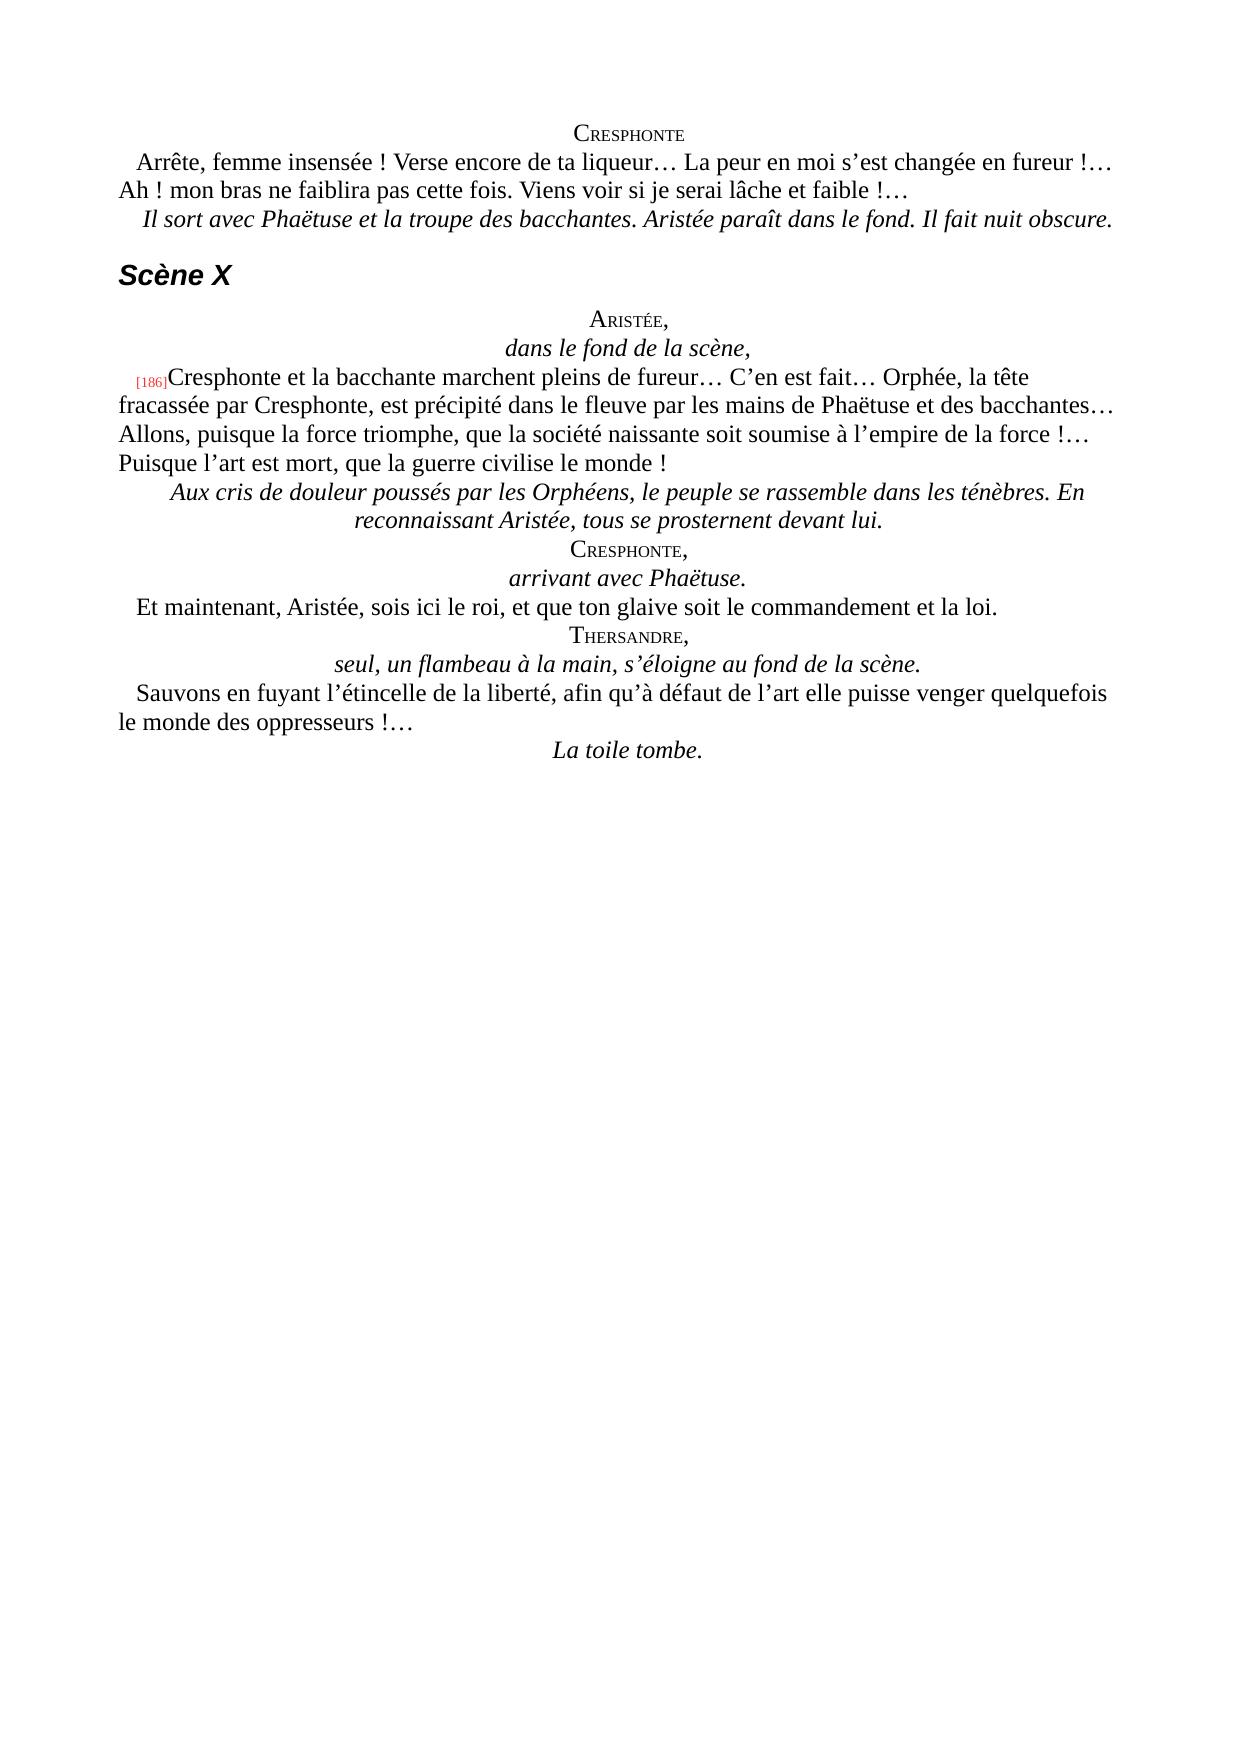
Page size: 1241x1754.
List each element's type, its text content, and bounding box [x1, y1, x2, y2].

subtitle Scène X [118, 258, 1122, 292]
text Et maintenant, Aristée, sois ici le roi, et que ton glaive soit le commandement et la loi. [118, 592, 1122, 620]
text La toile tombe. [118, 735, 1122, 764]
text Aux cris de douleur poussés par les Orphéens, le peuple se rassemble dans les ténèbres. En reconnaissant Aristée, tous se prosternent devant lui. [118, 477, 1122, 534]
text Il sort avec Phaëtuse et la troupe des bacchantes. Aristée paraît dans le fond. Il fait nuit obscure. [118, 204, 1122, 233]
text Arrête, femme insensée ! Verse encore de ta liqueur… La peur en moi s’est changée en fureur !… Ah ! mon bras ne faiblira pas cette fois. Viens voir si je serai lâche et faible !… [118, 147, 1122, 204]
text Cresphonte [118, 118, 1122, 147]
text seul, un flambeau à la main, s’éloigne au fond de la scène. [118, 649, 1122, 678]
text arrivant avec Phaëtuse. [118, 563, 1122, 592]
text dans le fond de la scène, [118, 333, 1122, 362]
text Sauvons en fuyant l’étincelle de la liberté, afin qu’à défaut de l’art elle puisse venger quelquefois le monde des oppresseurs !… [118, 678, 1122, 735]
text Aristée, [118, 304, 1122, 333]
text Cresphonte, [118, 534, 1122, 563]
text [186]Cresphonte et la bacchante marchent pleins de fureur… C’en est fait… Orphée, la tête fracassée par Cresphonte, est précipité dans le fleuve par les mains de Phaëtuse et des bacchantes… Allons, puisque la force triomphe, que la société naissante soit soumise à l’empire de la force !… Puisque l’art est mort, que la guerre civilise le monde ! [118, 362, 1122, 477]
text Thersandre, [118, 620, 1122, 649]
